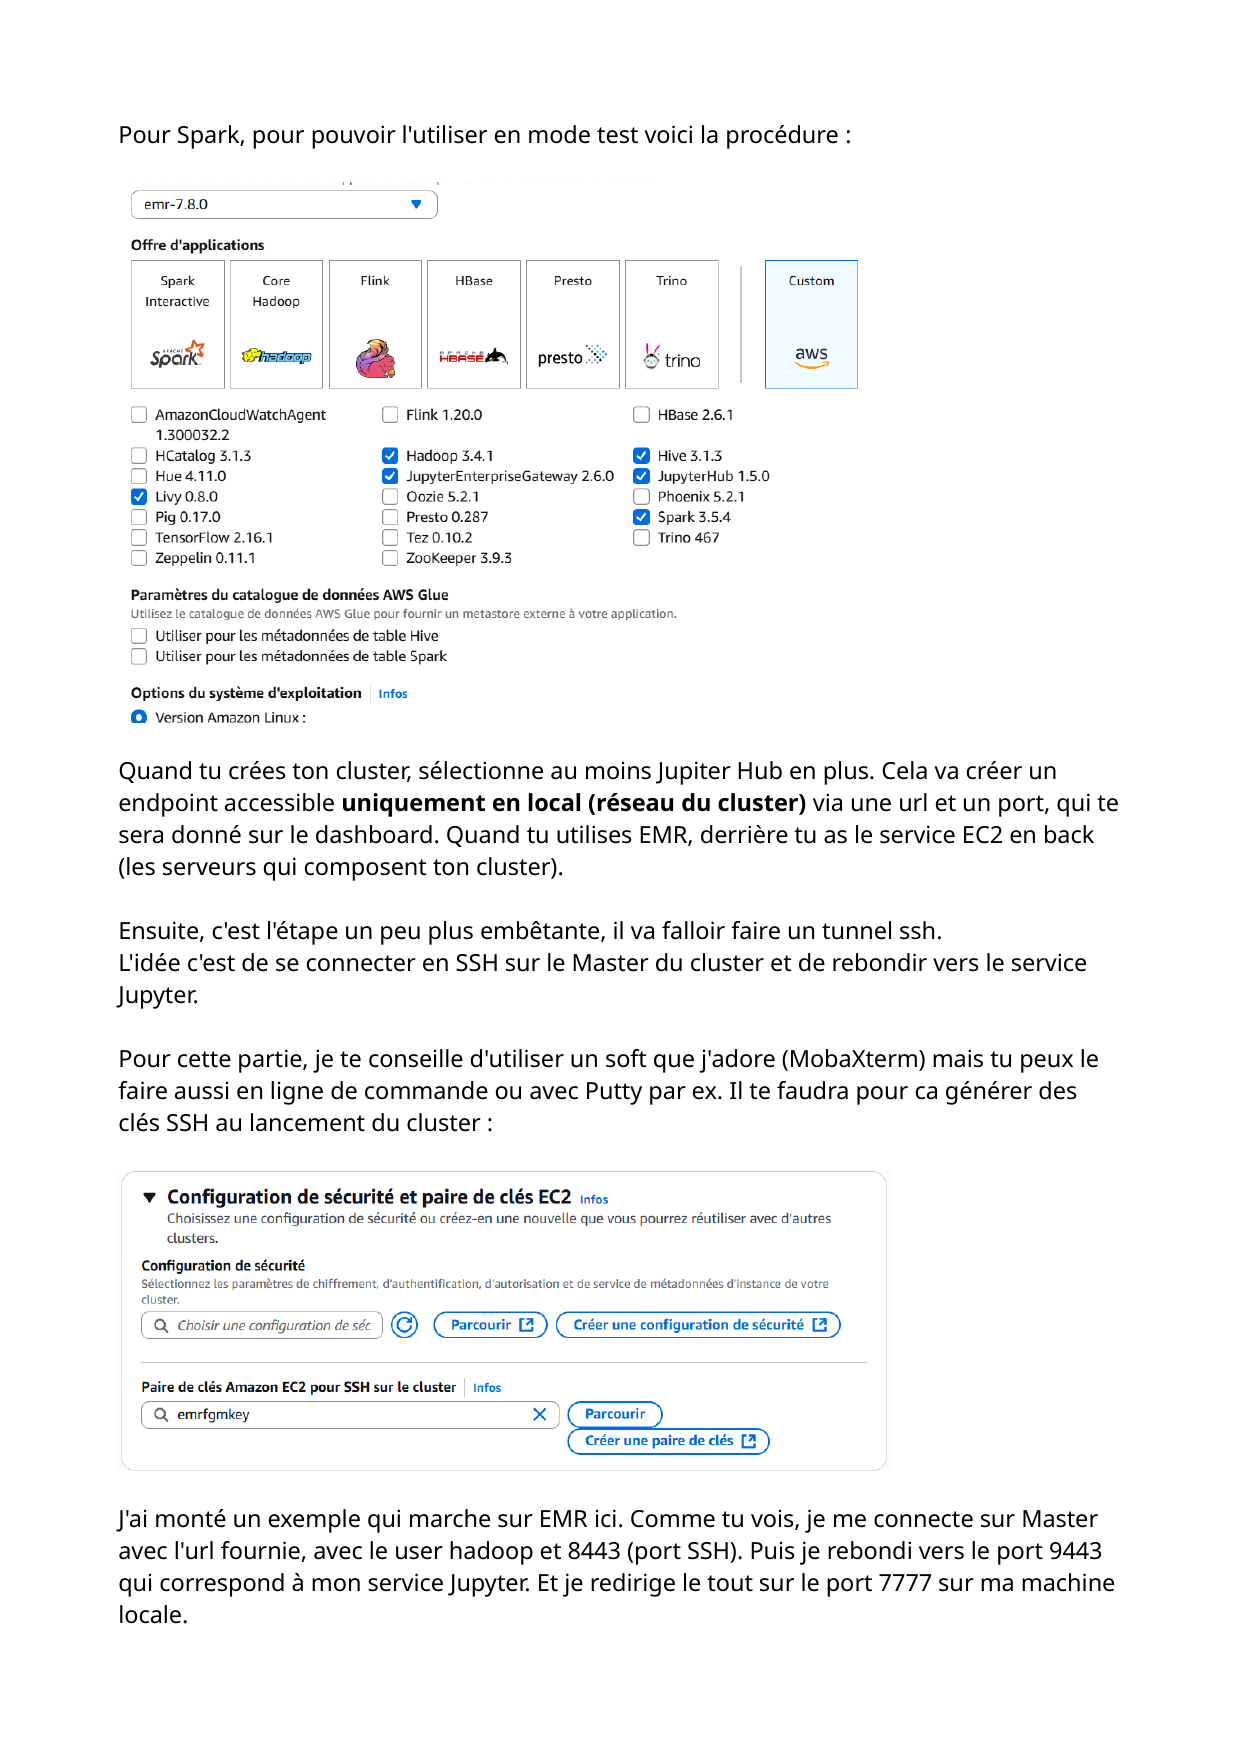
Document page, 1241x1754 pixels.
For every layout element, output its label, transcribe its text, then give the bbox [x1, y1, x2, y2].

text J'ai monté un exemple qui marche sur EMR ici. Comme tu vois, je me connecte sur Master avec l'url fournie, avec le user hadoop et 8443 (port SSH). Puis je rebondi vers le port 9443 qui correspond à mon service Jupyter. Et je redirige le tout sur le port 7777 sur ma machine locale. [118, 1502, 1122, 1630]
text L'idée c'est de se connecter en SSH sur le Master du cluster et de rebondir vers le service Jupyter. [118, 947, 1122, 1011]
picture [118, 1170, 894, 1471]
text Pour Spark, pour pouvoir l'utiliser en mode test voici la procédure : [118, 118, 1122, 150]
picture [118, 182, 894, 723]
text Pour cette partie, je te conseille d'utiliser un soft que j'adore (MobaXterm) mais tu peux le faire aussi en ligne de commande ou avec Putty par ex. Il te faudra pour ca générer des clés SSH au lancement du cluster : [118, 1042, 1122, 1138]
text Ensuite, c'est l'étape un peu plus embêtante, il va falloir faire un tunnel ssh. [118, 914, 1122, 947]
text Quand tu crées ton cluster, sélectionne au moins Jupiter Hub en plus. Cela va créer un endpoint accessible uniquement en local (réseau du cluster) via une url et un port, qui te sera donné sur le dashboard. Quand tu utilises EMR, derrière tu as le service EC2 en back (les serveurs qui composent ton cluster). [118, 755, 1122, 883]
